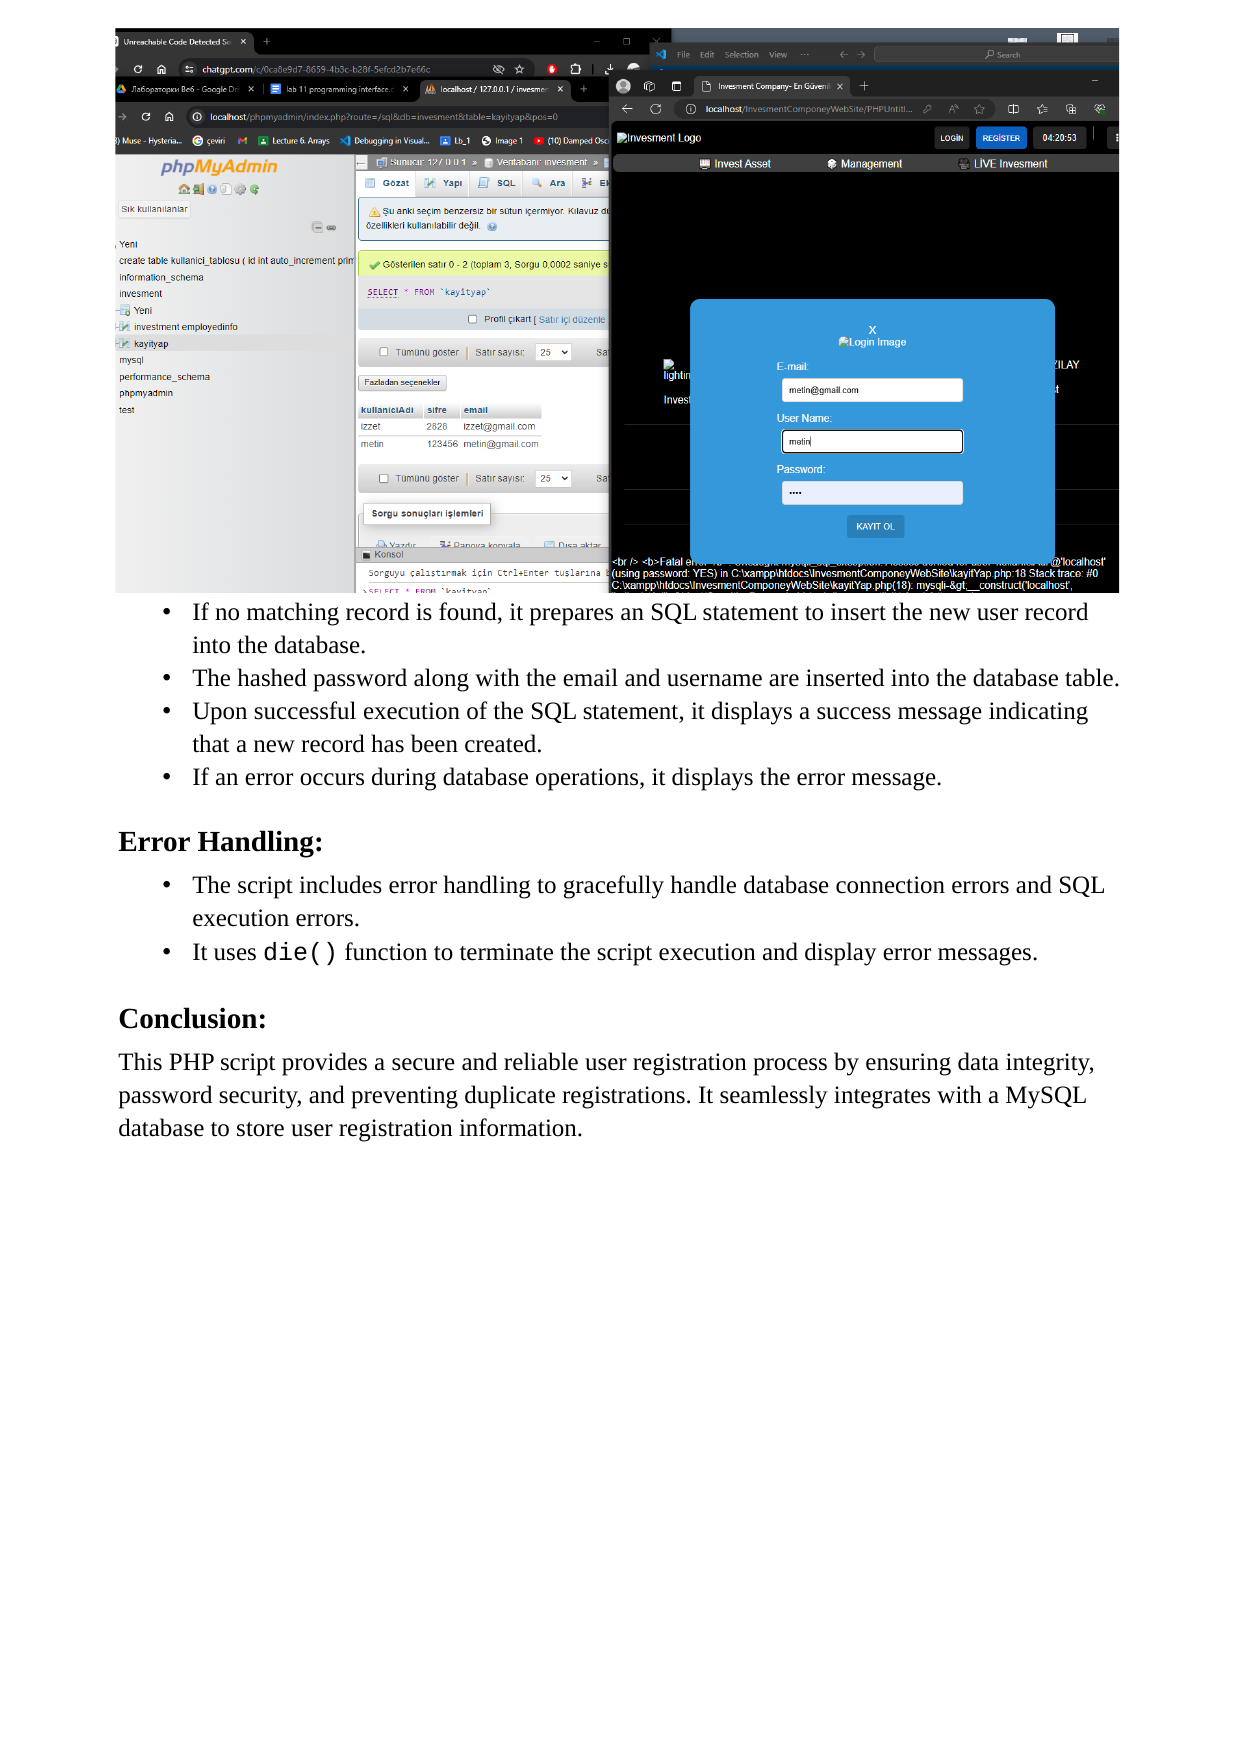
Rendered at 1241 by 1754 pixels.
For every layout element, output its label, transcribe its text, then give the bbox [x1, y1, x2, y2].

list The script includes error handling to gracefully handle database connection errors and SQL execution errors. [162, 871, 1122, 932]
list If an error occurs during database operations, it displays the error message. [162, 762, 1122, 791]
picture [115, 28, 1120, 593]
list Upon successful execution of the SQL statement, it displays a success message indicating that a new record has been created. [162, 696, 1122, 758]
text This PHP script provides a secure and reliable user registration process by ensuring data integrity, password security, and preventing duplicate registrations. It seamlessly integrates with a MySQL database to store user registration information. [118, 1047, 1122, 1142]
subtitle Error Handling: [118, 824, 1122, 858]
list It uses die() function to terminate the script execution and display error messages. [162, 937, 1122, 967]
subtitle Conclusion: [118, 1001, 1122, 1035]
list If no matching record is found, it prepares an SQL statement to insert the new user record into the database. [162, 118, 1122, 659]
list The hashed password along with the email and username are inserted into the database table. [162, 663, 1122, 692]
